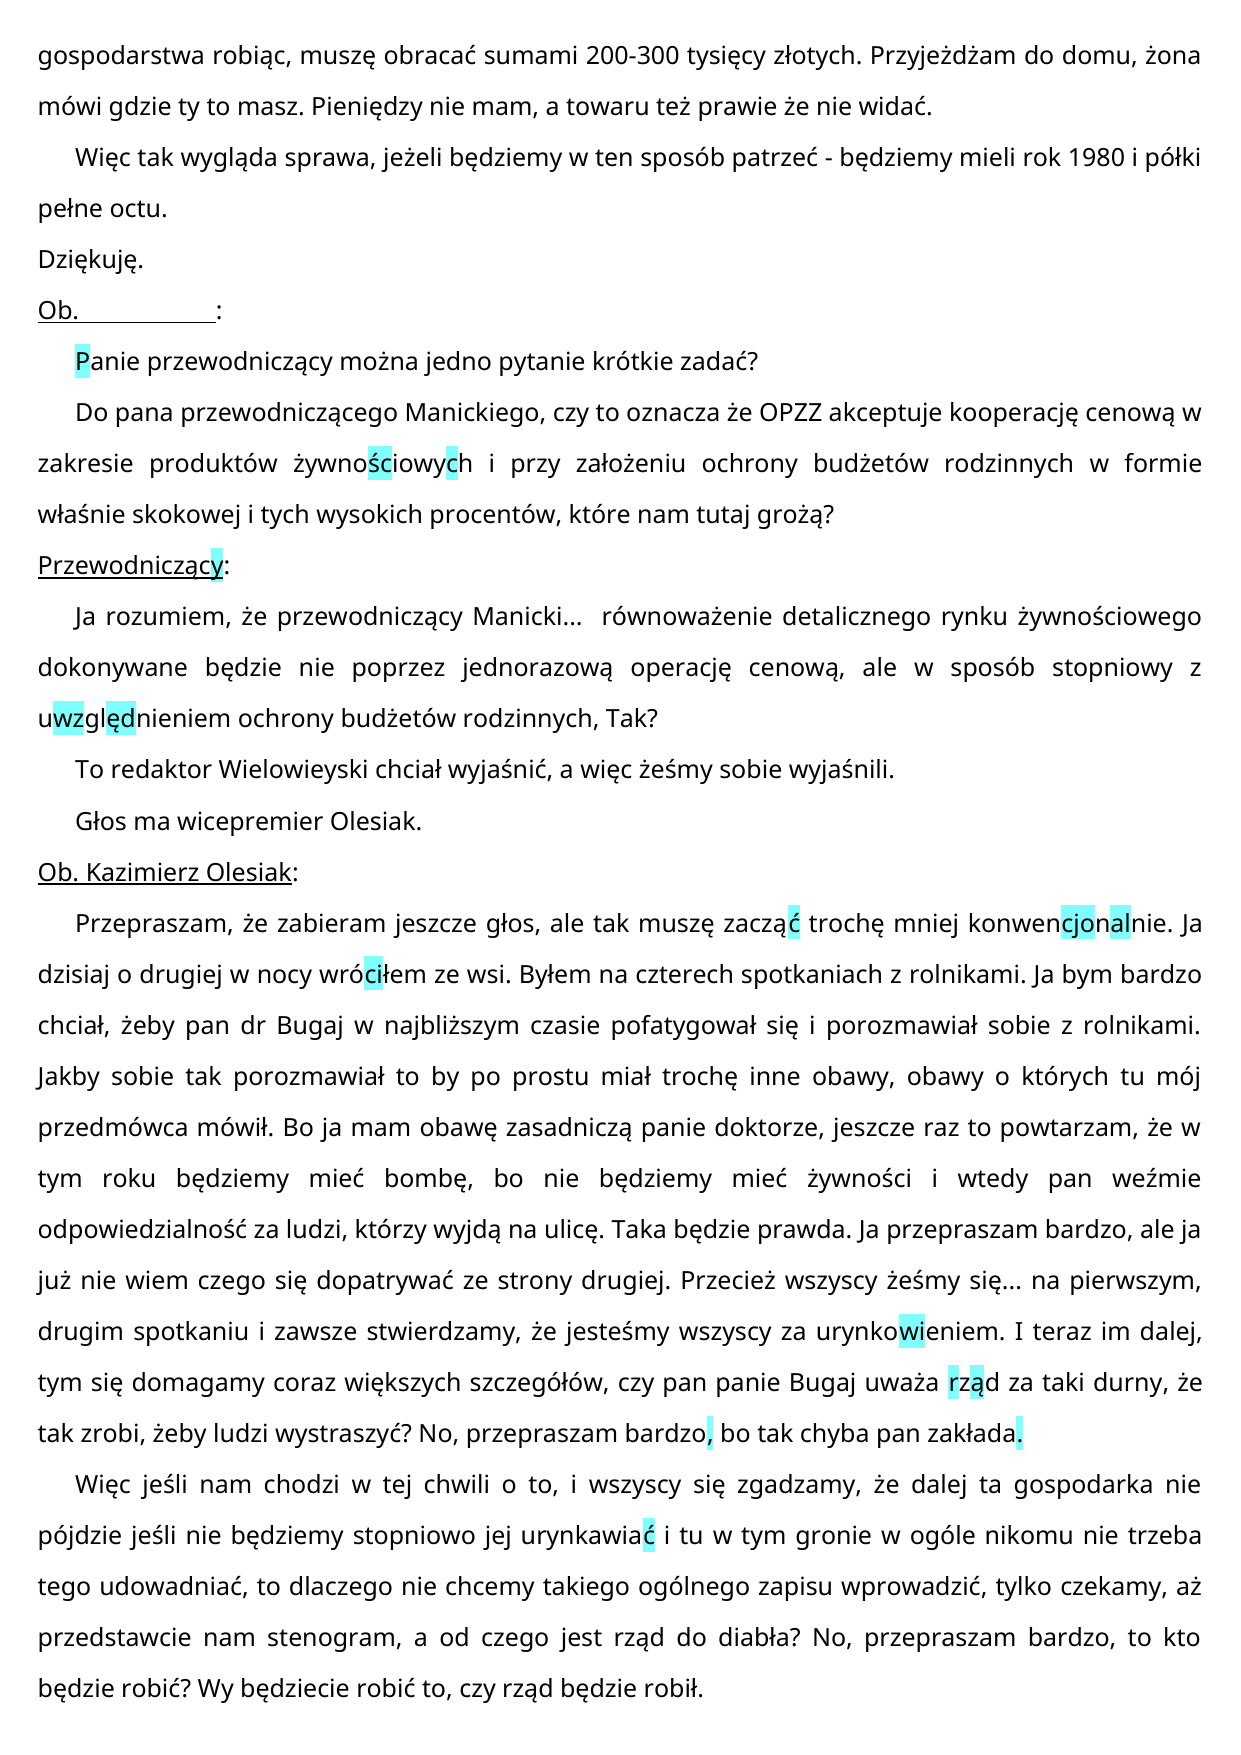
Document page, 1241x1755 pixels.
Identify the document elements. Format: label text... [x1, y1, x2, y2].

text Panie przewodniczący można jedno pytanie krótkie zadać? [37, 344, 1203, 378]
text To redaktor Wielowieyski chciał wyjaśnić, a więc żeśmy sobie wyjaśnili. [37, 752, 1203, 786]
text Ob. : [37, 293, 1203, 327]
text Przewodniczący: [37, 548, 1203, 582]
text Dziękuję. [37, 242, 1203, 276]
text Ob. Kazimierz Olesiak: [37, 854, 1203, 888]
text Więc tak wygląda sprawa, jeżeli będziemy w ten sposób patrzeć - będziemy mieli rok 1980 i półki pełne octu. [37, 139, 1203, 225]
text Ja rozumiem, że przewodniczący Manicki... równoważenie detalicznego rynku żywnościowego dokonywane będzie nie poprzez jednorazową operację cenową, ale w sposób stopniowy z uwzględnieniem ochrony budżetów rodzinnych, Tak? [37, 599, 1203, 735]
text Przepraszam, że zabieram jeszcze głos, ale tak muszę zacząć trochę mniej konwencjonalnie. Ja dzisiaj o drugiej w nocy wróciłem ze wsi. Byłem na czterech spotkaniach z rolnikami. Ja bym bardzo chciał, żeby pan dr Bugaj w najbliższym czasie pofatygował się i porozmawiał sobie z rolnikami. Jakby sobie tak porozmawiał to by po prostu miał trochę inne obawy, obawy o których tu mój przedmówca mówił. Bo ja mam obawę zasadniczą panie doktorze, jeszcze raz to powtarzam, że w tym roku będziemy mieć bombę, bo nie będziemy mieć żywności i wtedy pan weźmie odpowiedzialność za ludzi, którzy wyjdą na ulicę. Taka będzie prawda. Ja przepraszam bardzo, ale ja już nie wiem czego się dopatrywać ze strony drugiej. Przecież wszyscy żeśmy się... na pierwszym, drugim spotkaniu i zawsze stwierdzamy, że jesteśmy wszyscy za urynkowieniem. I teraz im dalej, tym się domagamy coraz większych szczegółów, czy pan panie Bugaj uważa rząd za taki durny, że tak zrobi, żeby ludzi wystraszyć? No, przepraszam bardzo, bo tak chyba pan zakłada. [37, 905, 1203, 1450]
text Głos ma wicepremier Olesiak. [37, 803, 1203, 837]
text Do pana przewodniczącego Manickiego, czy to oznacza że OPZZ akceptuje kooperację cenową w zakresie produktów żywnościowych i przy założeniu ochrony budżetów rodzinnych w formie właśnie skokowej i tych wysokich procentów, które nam tutaj grożą? [37, 395, 1203, 531]
text Więc jeśli nam chodzi w tej chwili o to, i wszyscy się zgadzamy, że dalej ta gospodarka nie pójdzie jeśli nie będziemy stopniowo jej urynkawiać i tu w tym gronie w ogóle nikomu nie trzeba tego udowadniać, to dlaczego nie chcemy takiego ogólnego zapisu wprowadzić, tylko czekamy, aż przedstawcie nam stenogram, a od czego jest rząd do diabła? No, przepraszam bardzo, to kto będzie robić? Wy będziecie robić to, czy rząd będzie robił. [37, 1467, 1203, 1705]
text gospodarstwa robiąc, muszę obracać sumami 200-300 tysięcy złotych. Przyjeżdżam do domu, żona mówi gdzie ty to masz. Pieniędzy nie mam, a towaru też prawie że nie widać. [37, 37, 1203, 123]
